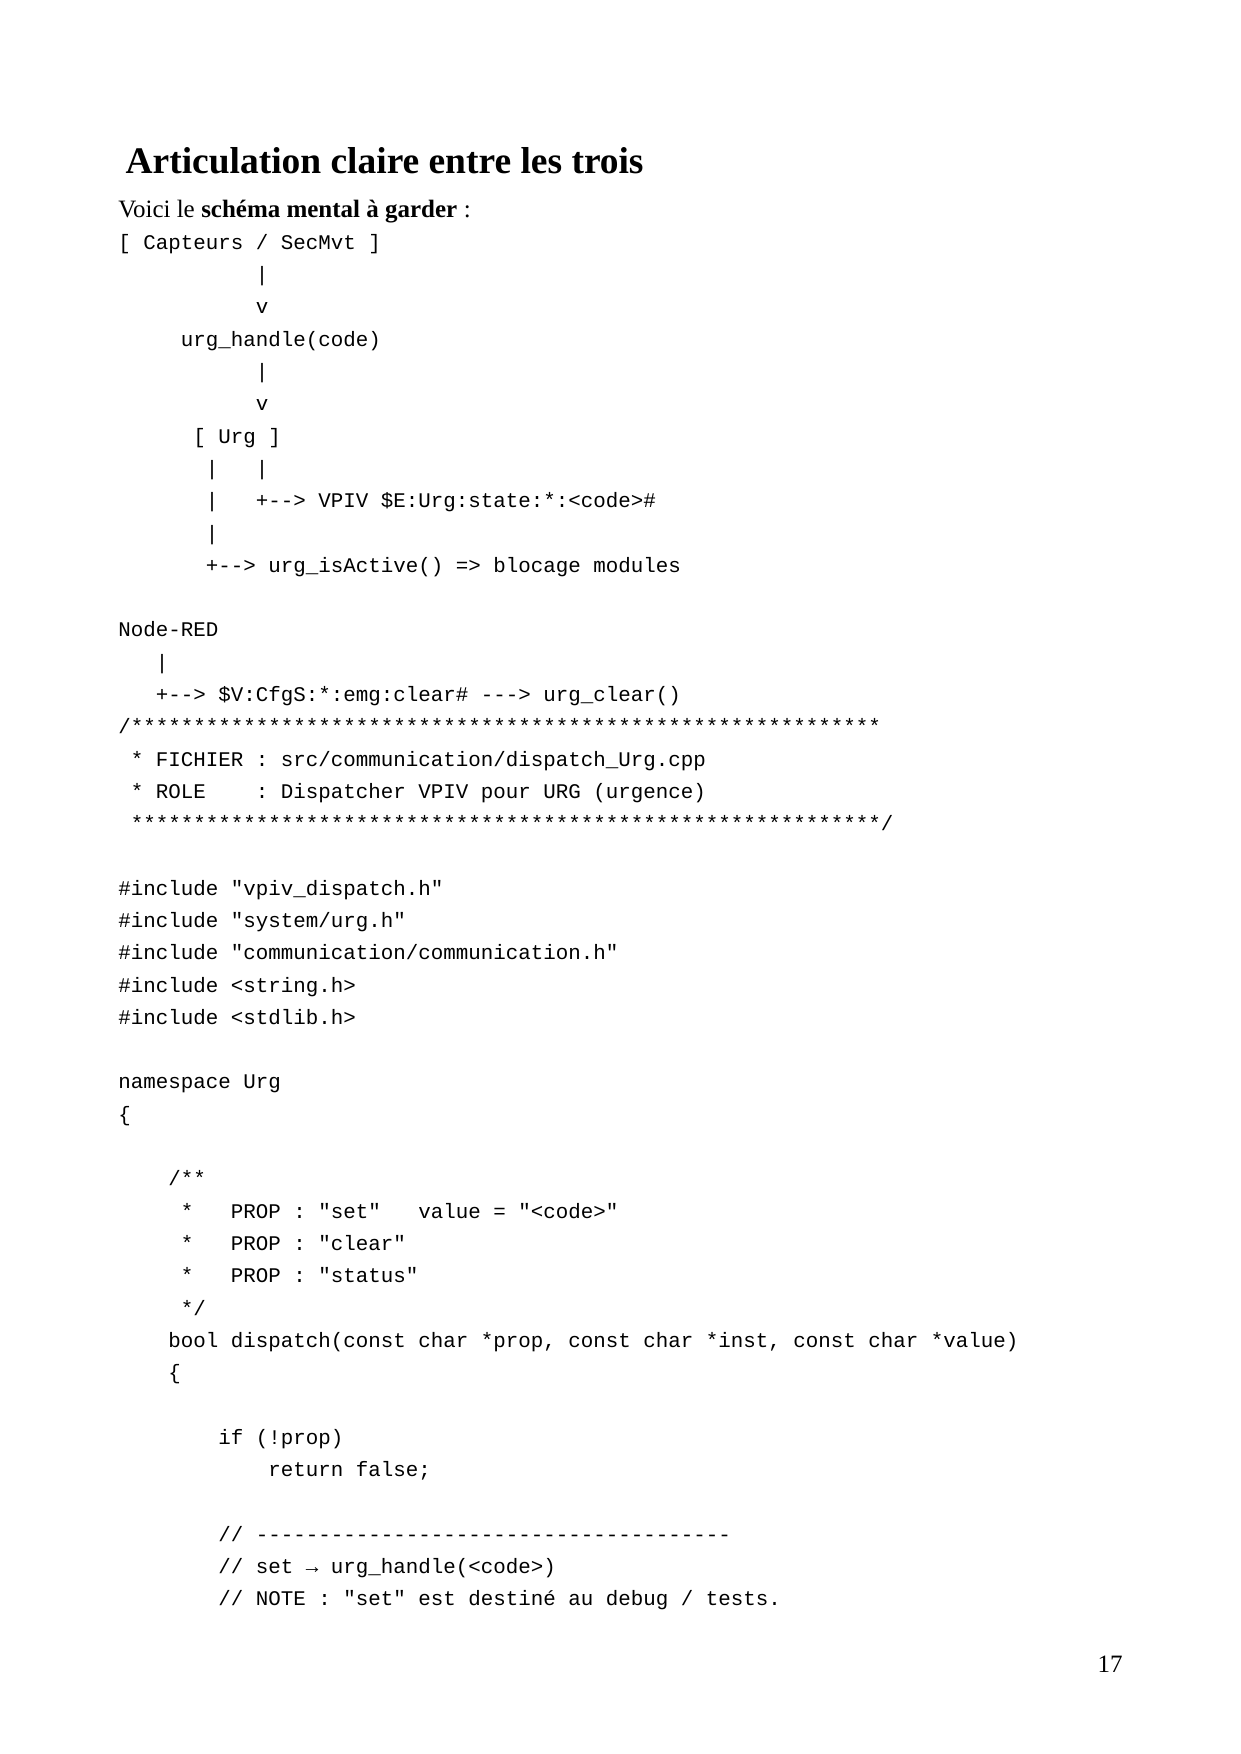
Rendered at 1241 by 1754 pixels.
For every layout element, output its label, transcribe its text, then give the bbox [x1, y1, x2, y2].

text // -------------------------------------- [118, 1524, 1122, 1547]
text if (!prop) [118, 1427, 1122, 1450]
text +--> $V:CfgS:*:emg:clear# ---> urg_clear() [118, 684, 1122, 708]
text { [118, 1104, 1122, 1127]
text [ Capteurs / SecMvt ] [118, 232, 1122, 256]
text namespace Urg [118, 1072, 1122, 1095]
text +--> urg_isActive() => blocage modules [118, 555, 1122, 578]
text | +--> VPIV $E:Urg:state:*:<code># [118, 490, 1122, 514]
text #include "communication/communication.h" [118, 942, 1122, 966]
text * PROP : "clear" [118, 1233, 1122, 1257]
text Node-RED [118, 619, 1122, 643]
text bool dispatch(const char *prop, const char *inst, const char *value) [118, 1330, 1122, 1353]
text v [118, 393, 1122, 417]
text * FICHIER : src/communication/dispatch_Urg.cpp [118, 749, 1122, 772]
text urg_handle(code) [118, 329, 1122, 352]
text | [118, 264, 1122, 288]
text | [118, 361, 1122, 385]
text * ROLE : Dispatcher VPIV pour URG (urgence) [118, 781, 1122, 804]
text | [118, 523, 1122, 546]
text | [118, 652, 1122, 675]
text // NOTE : "set" est destiné au debug / tests. [118, 1588, 1122, 1612]
text { [118, 1362, 1122, 1386]
text */ [118, 1298, 1122, 1321]
text | | [118, 458, 1122, 482]
text #include <string.h> [118, 975, 1122, 998]
text #include "system/urg.h" [118, 910, 1122, 934]
text [ Urg ] [118, 426, 1122, 449]
text * PROP : "set" value = "<code>" [118, 1201, 1122, 1224]
text // set → urg_handle(<code>) [118, 1556, 1122, 1579]
text /** [118, 1168, 1122, 1192]
text v [118, 297, 1122, 320]
text /************************************************************ [118, 716, 1122, 740]
text #include "vpiv_dispatch.h" [118, 878, 1122, 901]
text return false; [118, 1459, 1122, 1483]
text Voici le schéma mental à garder : [118, 194, 1122, 223]
text ************************************************************/ [118, 813, 1122, 837]
text #include <stdlib.h> [118, 1007, 1122, 1031]
text * PROP : "status" [118, 1265, 1122, 1289]
subtitle Articulation claire entre les trois [118, 139, 1122, 182]
